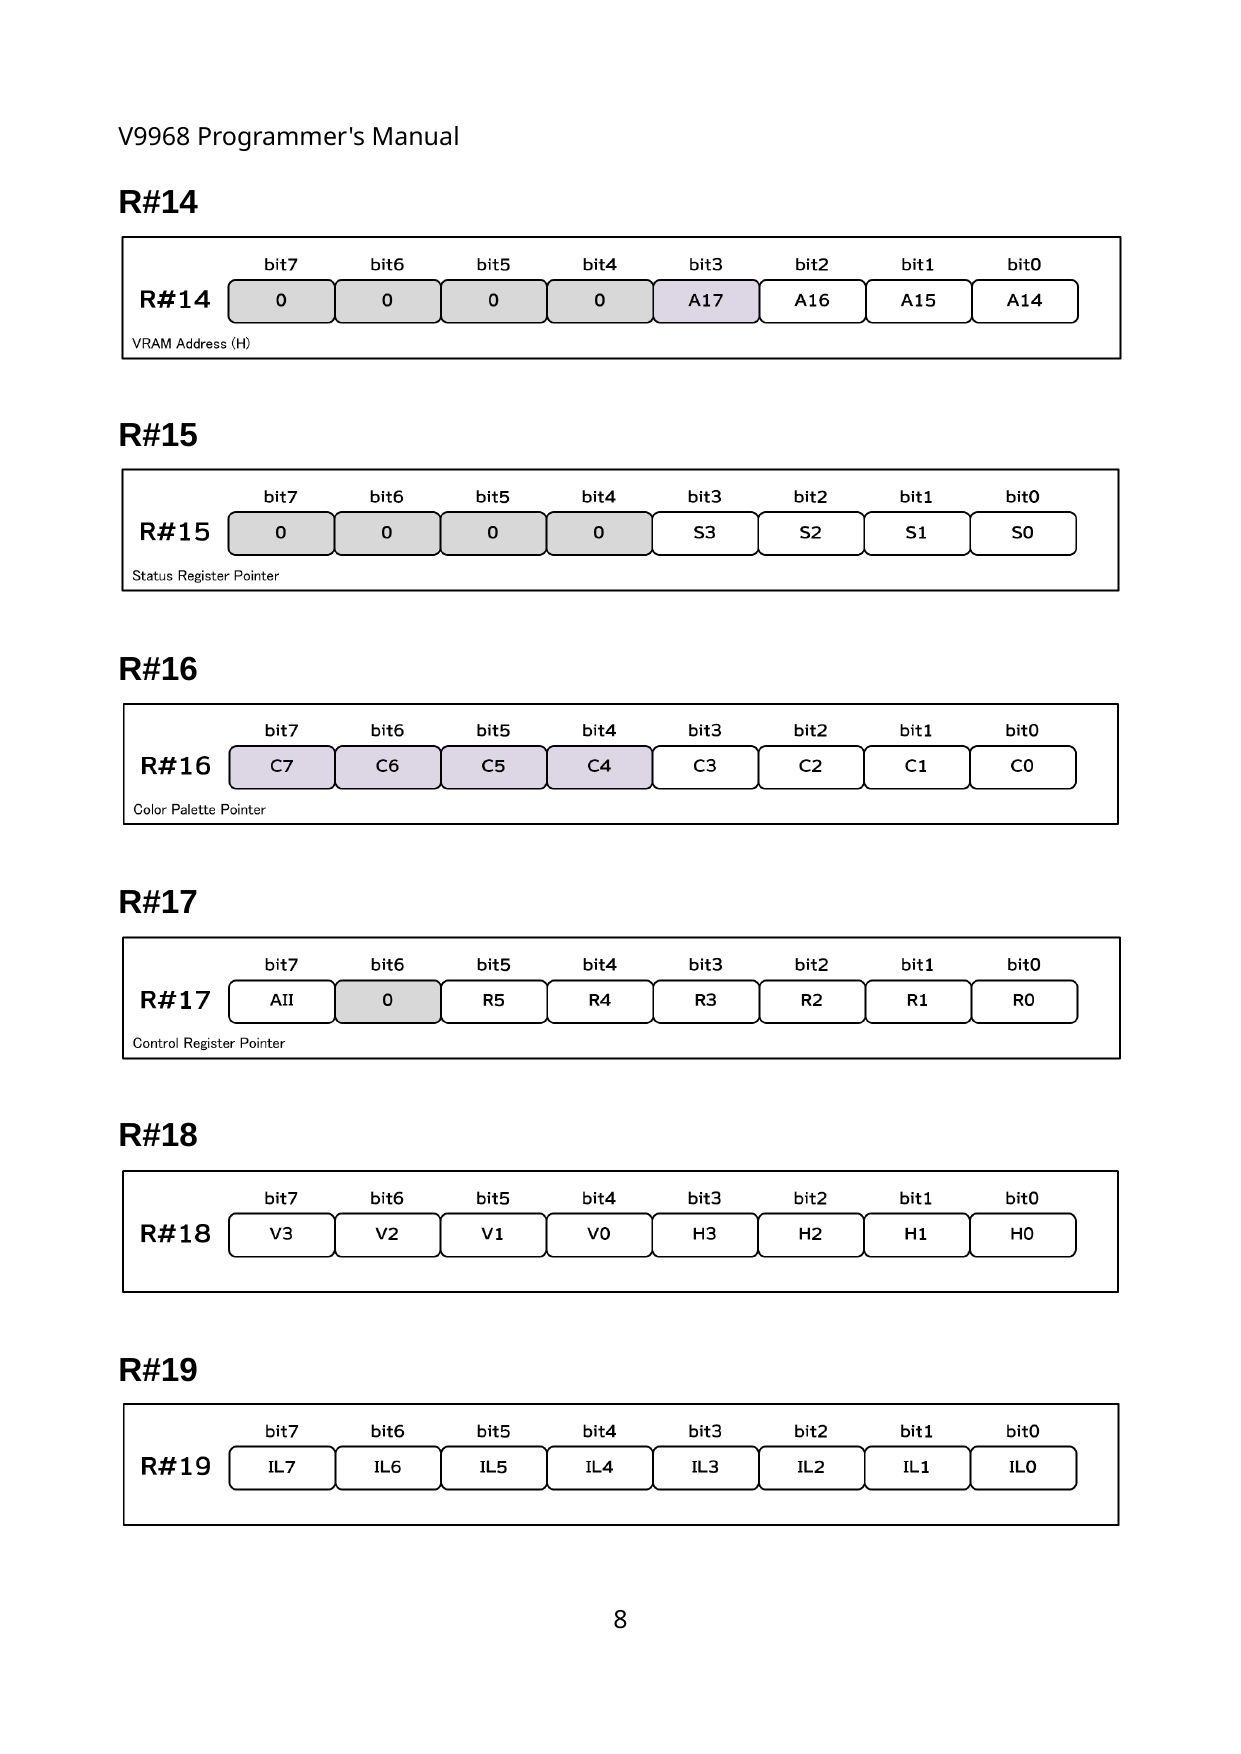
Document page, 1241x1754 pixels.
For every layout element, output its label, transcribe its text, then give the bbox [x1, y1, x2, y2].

subtitle R#14 [118, 182, 1122, 220]
subtitle R#17 [118, 882, 1122, 921]
picture [118, 700, 1123, 828]
picture [118, 466, 1123, 595]
subtitle R#15 [118, 415, 1122, 453]
subtitle R#18 [118, 1115, 1122, 1154]
subtitle R#19 [118, 1350, 1122, 1388]
picture [118, 933, 1123, 1061]
picture [118, 1401, 1123, 1529]
picture [118, 232, 1123, 361]
picture [118, 1166, 1123, 1296]
subtitle R#16 [118, 649, 1122, 688]
